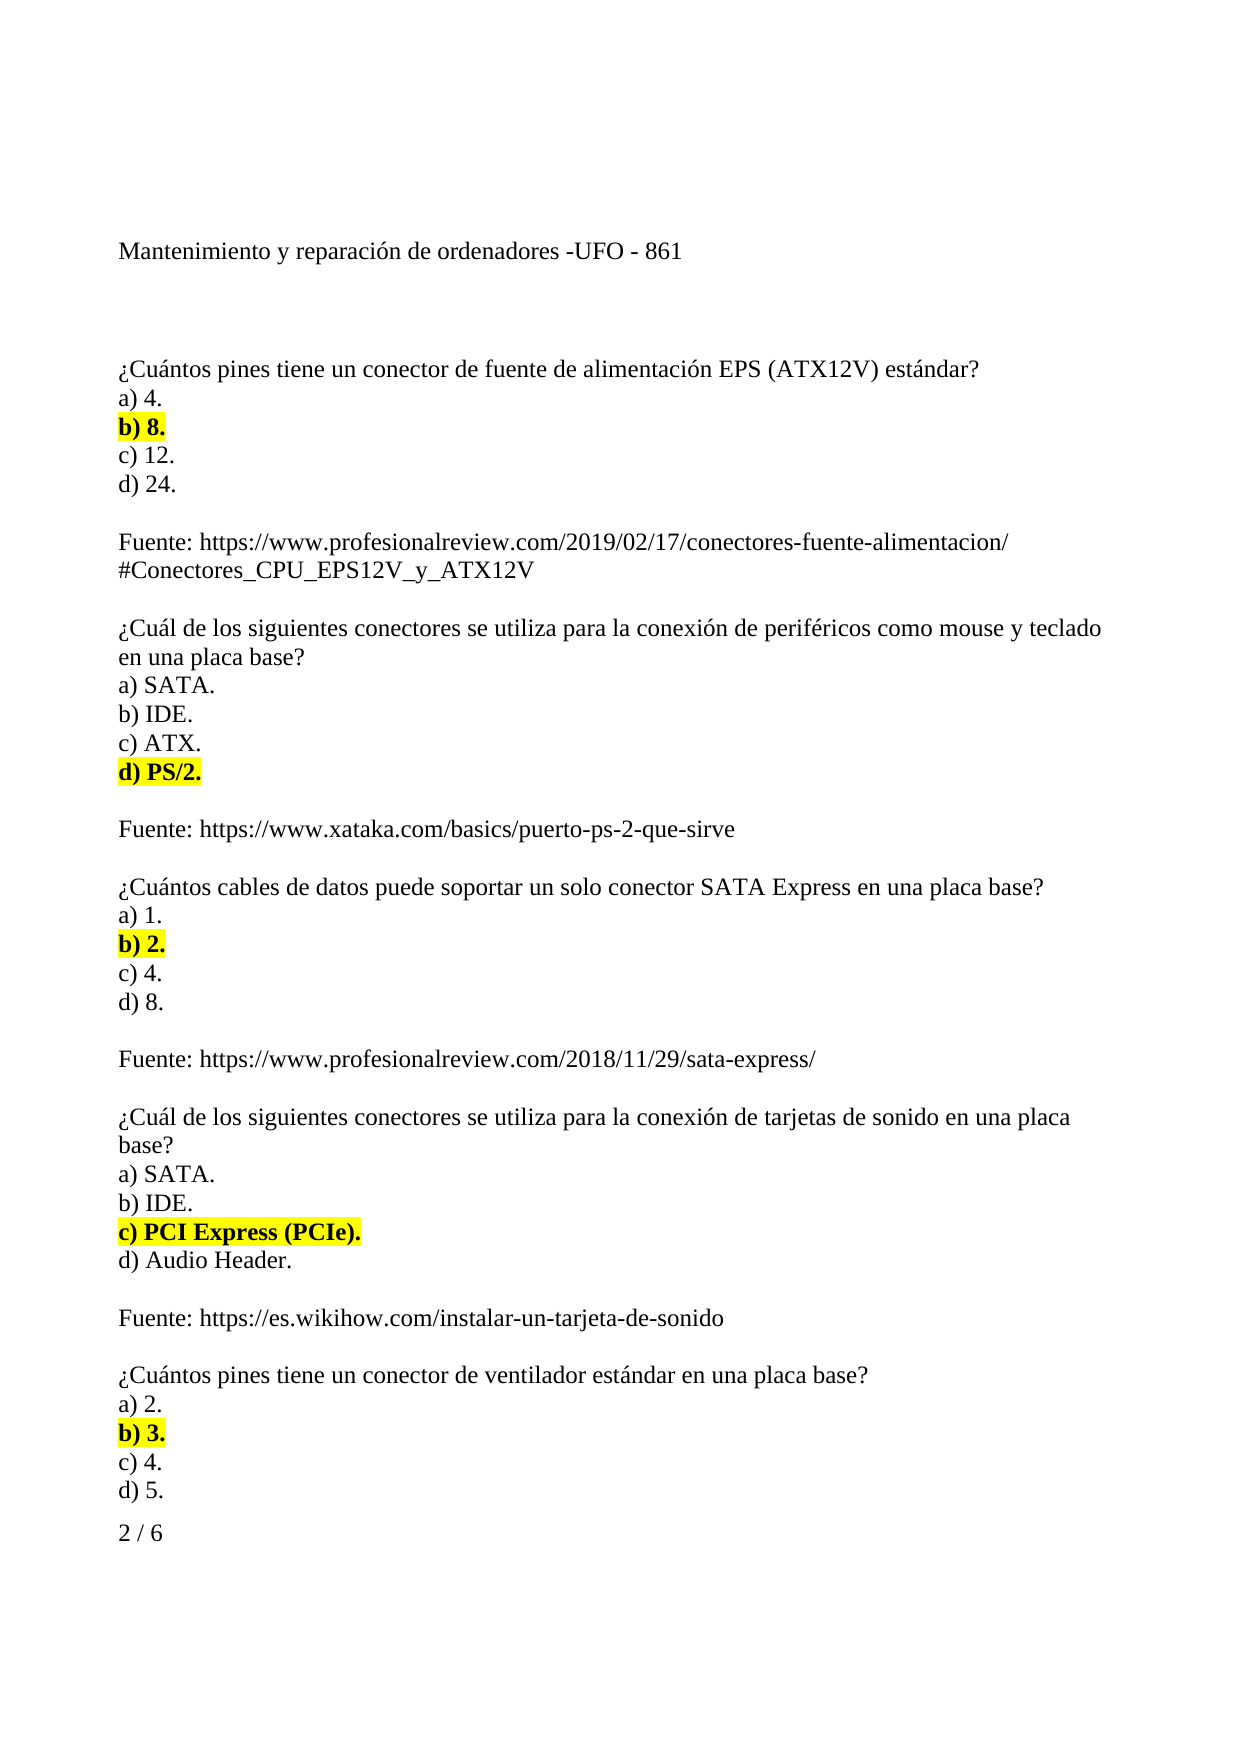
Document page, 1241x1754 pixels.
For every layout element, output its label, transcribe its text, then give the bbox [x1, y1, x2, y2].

text ¿Cuál de los siguientes conectores se utiliza para la conexión de periféricos como mouse y teclado en una placa base? [118, 613, 1122, 671]
text d) PS/2. [118, 757, 1122, 786]
text c) PCI Express (PCIe). [118, 1217, 1122, 1246]
text a) SATA. [118, 671, 1122, 699]
text d) Audio Header. [118, 1246, 1122, 1274]
text a) 4. [118, 383, 1122, 412]
text Fuente: https://es.wikihow.com/instalar-un-tarjeta-de-sonido [118, 1303, 1122, 1332]
text c) 12. [118, 441, 1122, 469]
text c) 4. [118, 1447, 1122, 1476]
text a) SATA. [118, 1159, 1122, 1188]
text ¿Cuántos cables de datos puede soportar un solo conector SATA Express en una placa base? [118, 872, 1122, 901]
text a) 2. [118, 1389, 1122, 1418]
text d) 24. [118, 469, 1122, 498]
text a) 1. [118, 901, 1122, 929]
text c) 4. [118, 958, 1122, 987]
text c) ATX. [118, 728, 1122, 757]
text Fuente: https://www.profesionalreview.com/2018/11/29/sata-express/ [118, 1044, 1122, 1073]
text b) IDE. [118, 1188, 1122, 1217]
text d) 8. [118, 987, 1122, 1016]
text Fuente: https://www.profesionalreview.com/2019/02/17/conectores-fuente-alimentacion/#Conectores_CPU_EPS12V_y_ATX12V [118, 527, 1122, 584]
text b) 3. [118, 1418, 1122, 1447]
text b) 8. [118, 412, 1122, 441]
text Fuente: https://www.xataka.com/basics/puerto-ps-2-que-sirve [118, 814, 1122, 843]
text ¿Cuál de los siguientes conectores se utiliza para la conexión de tarjetas de sonido en una placa base? [118, 1102, 1122, 1159]
text b) IDE. [118, 699, 1122, 728]
text ¿Cuántos pines tiene un conector de fuente de alimentación EPS (ATX12V) estándar? [118, 354, 1122, 383]
text b) 2. [118, 929, 1122, 958]
text ¿Cuántos pines tiene un conector de ventilador estándar en una placa base? [118, 1361, 1122, 1389]
text d) 5. [118, 1476, 1122, 1504]
